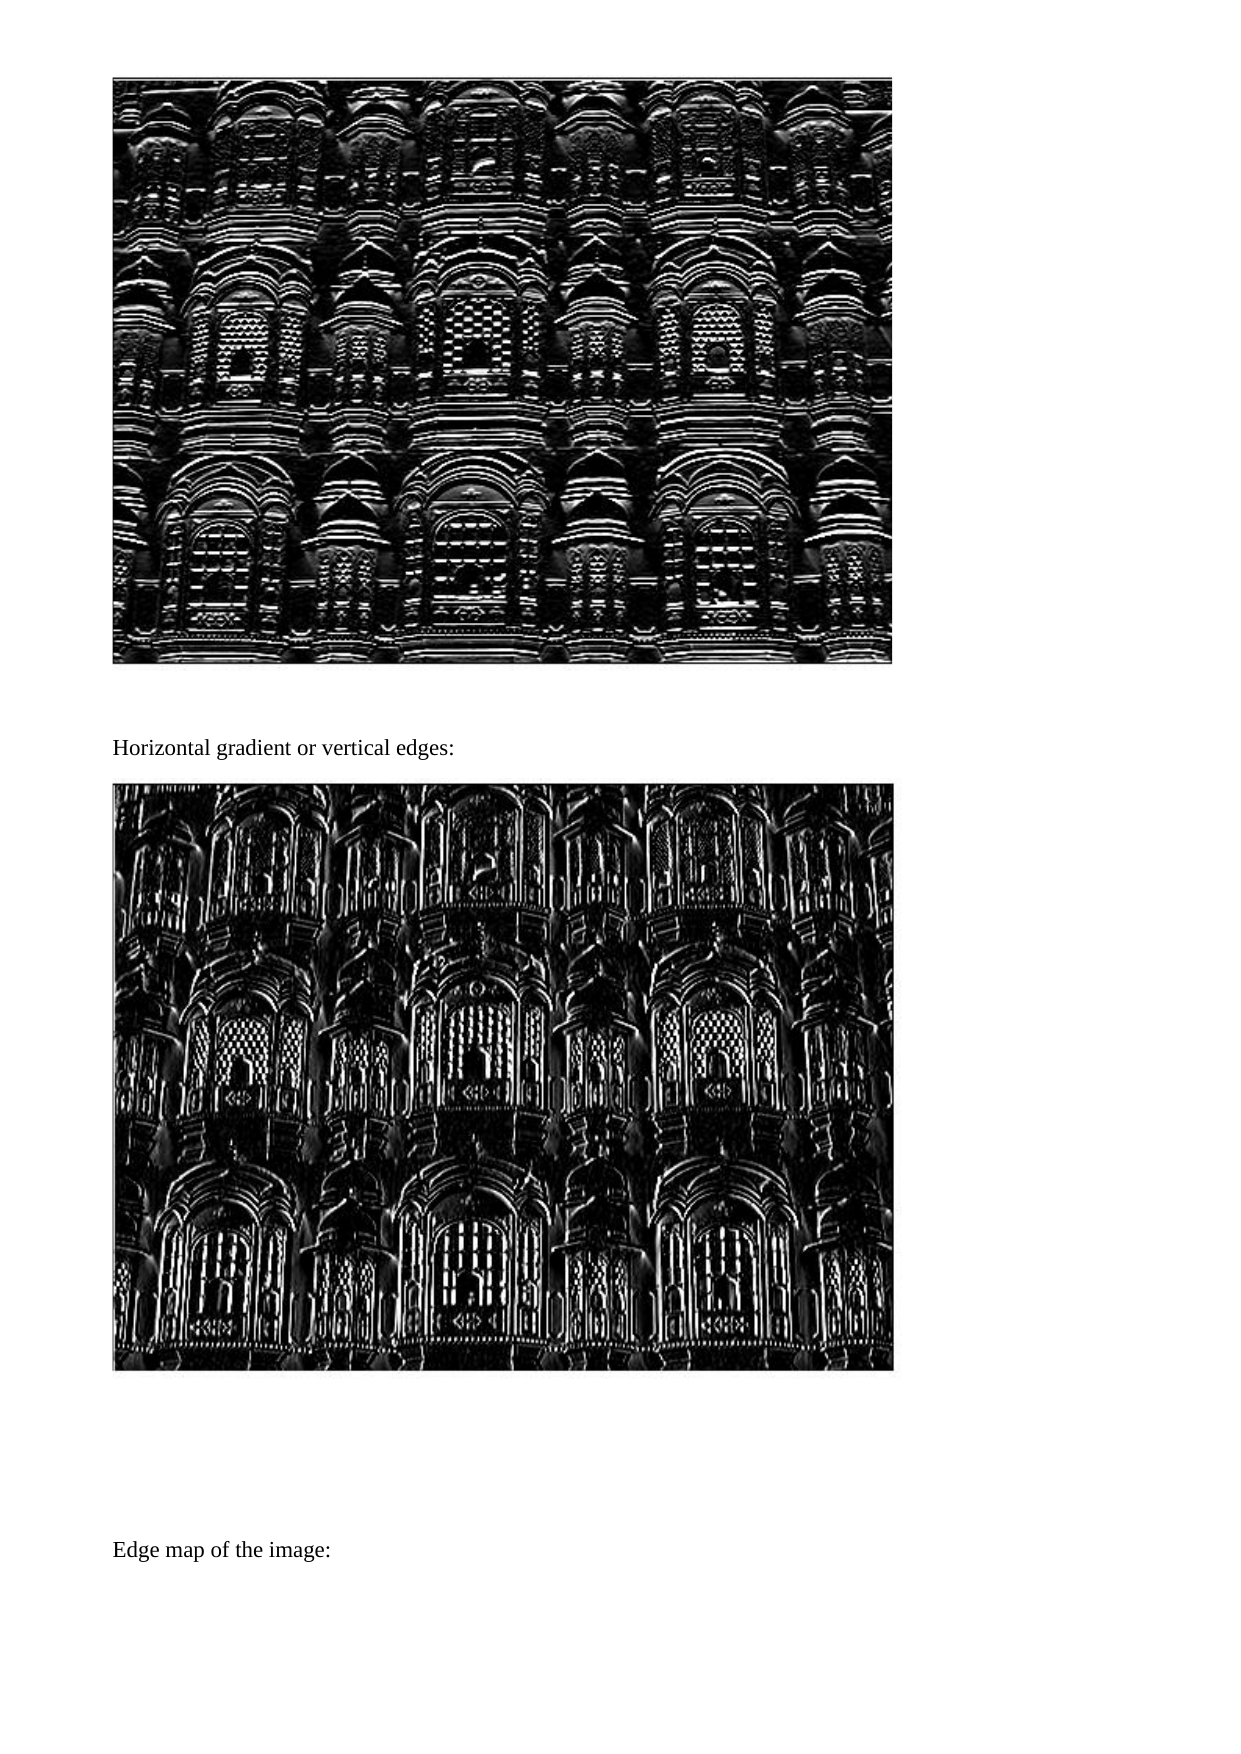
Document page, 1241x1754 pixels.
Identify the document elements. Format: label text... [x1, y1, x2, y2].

text Edge map of the image: [112, 1536, 1165, 1562]
picture [112, 778, 907, 1384]
text Horizontal gradient or vertical edges: [112, 734, 1165, 760]
picture [112, 75, 893, 671]
